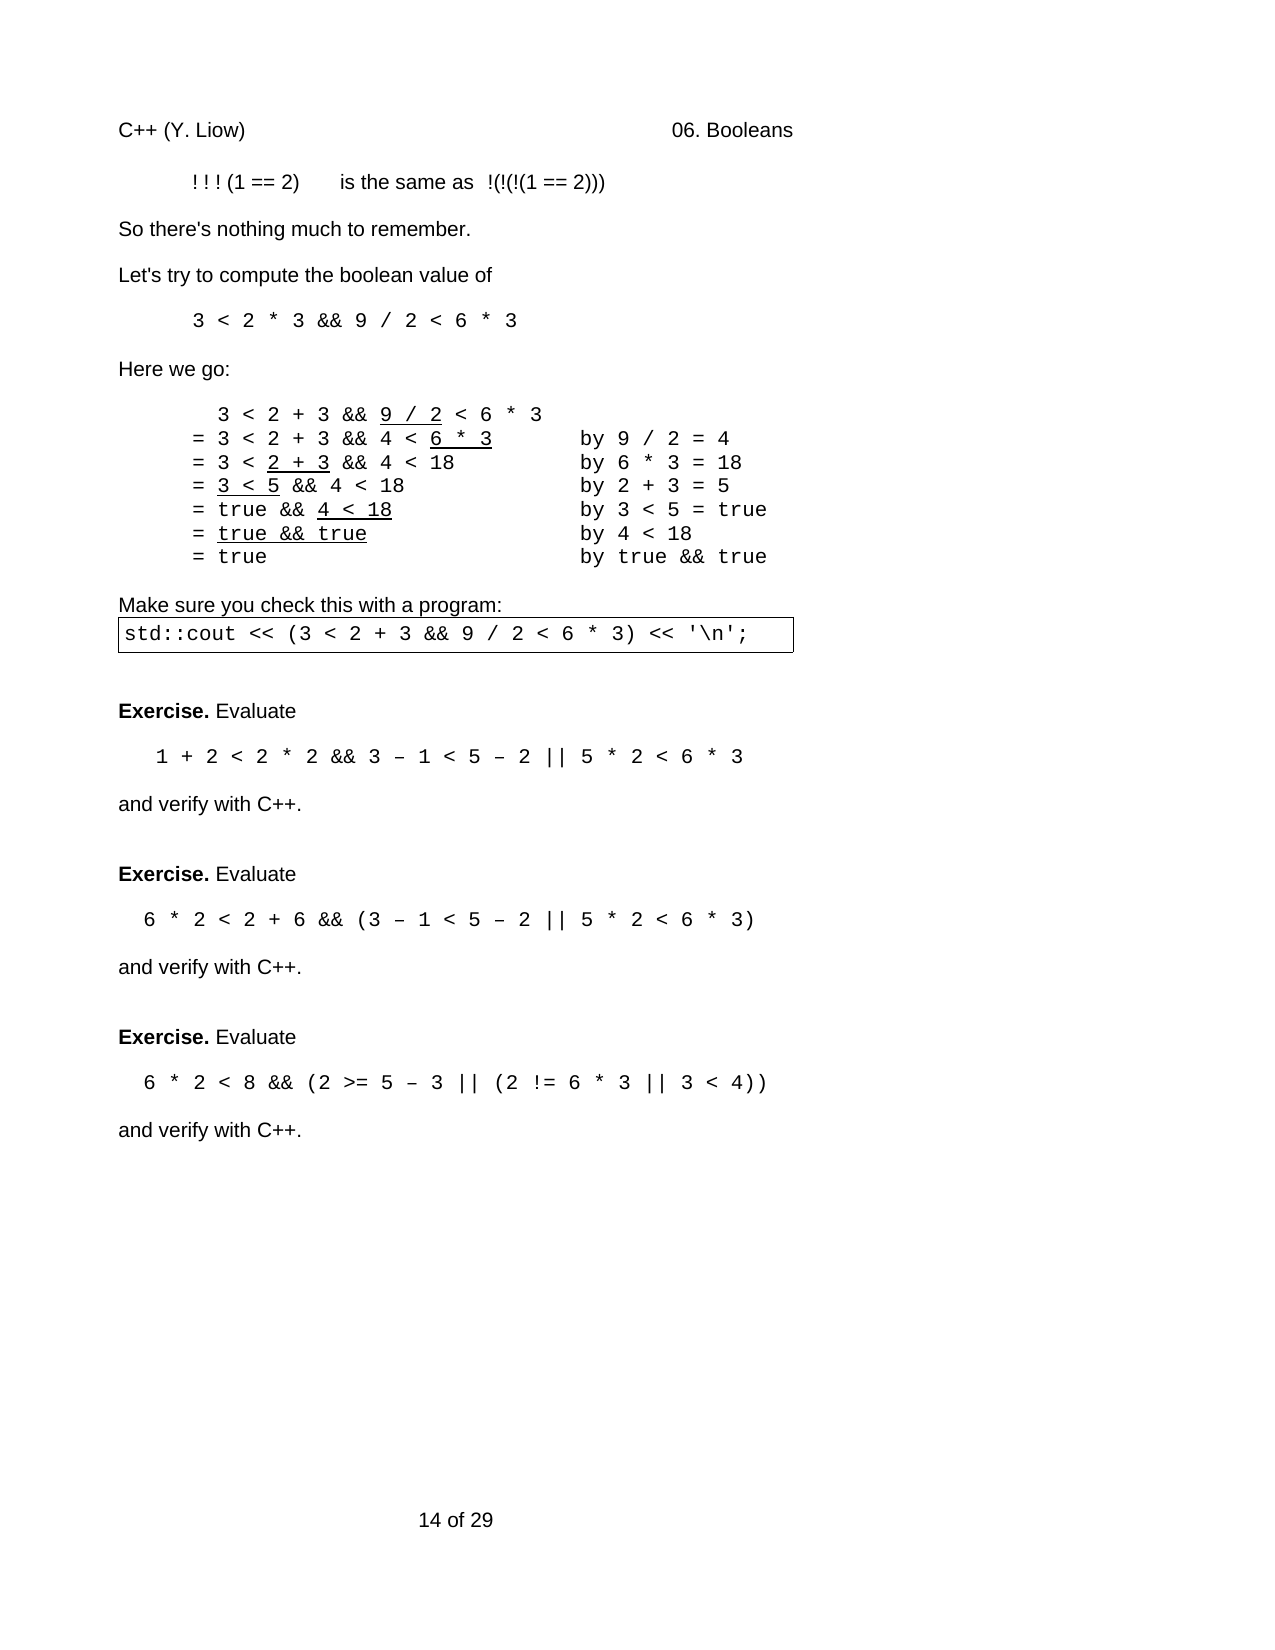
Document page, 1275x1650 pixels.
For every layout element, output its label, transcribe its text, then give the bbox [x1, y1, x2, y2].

text 6 * 2 < 2 + 6 && (3 – 1 < 5 – 2 || 5 * 2 < 6 * 3) [118, 909, 793, 932]
text = 3 < 2 + 3 && 4 < 6 * 3 by 9 / 2 = 4 [118, 428, 793, 452]
text = 3 < 5 && 4 < 18 by 2 + 3 = 5 [118, 475, 793, 499]
text Exercise. Evaluate [118, 1025, 793, 1049]
text So there's nothing much to remember. [118, 217, 793, 241]
text Make sure you check this with a program: [118, 593, 793, 617]
text = true by true && true [118, 546, 793, 570]
text and verify with C++. [118, 1119, 793, 1142]
text 6 * 2 < 8 && (2 >= 5 – 3 || (2 != 6 * 3 || 3 < 4)) [118, 1072, 793, 1096]
text = true && 4 < 18 by 3 < 5 = true [118, 499, 793, 523]
text and verify with C++. [118, 793, 793, 816]
text Here we go: [118, 357, 793, 381]
text ! ! ! (1 == 2) is the same as !(!(!(1 == 2))) [118, 171, 793, 194]
table_header std::cout << (3 < 2 + 3 && 9 / 2 < 6 * 3) << '\n'; [119, 618, 793, 652]
text Exercise. Evaluate [118, 699, 793, 723]
text = 3 < 2 + 3 && 4 < 18 by 6 * 3 = 18 [118, 452, 793, 475]
text 3 < 2 + 3 && 9 / 2 < 6 * 3 [118, 404, 793, 428]
text 3 < 2 * 3 && 9 / 2 < 6 * 3 [118, 310, 793, 334]
text Let's try to compute the boolean value of [118, 264, 793, 287]
text and verify with C++. [118, 956, 793, 979]
text Exercise. Evaluate [118, 862, 793, 886]
text = true && true by 4 < 18 [118, 523, 793, 546]
text 1 + 2 < 2 * 2 && 3 – 1 < 5 – 2 || 5 * 2 < 6 * 3 [118, 746, 793, 769]
